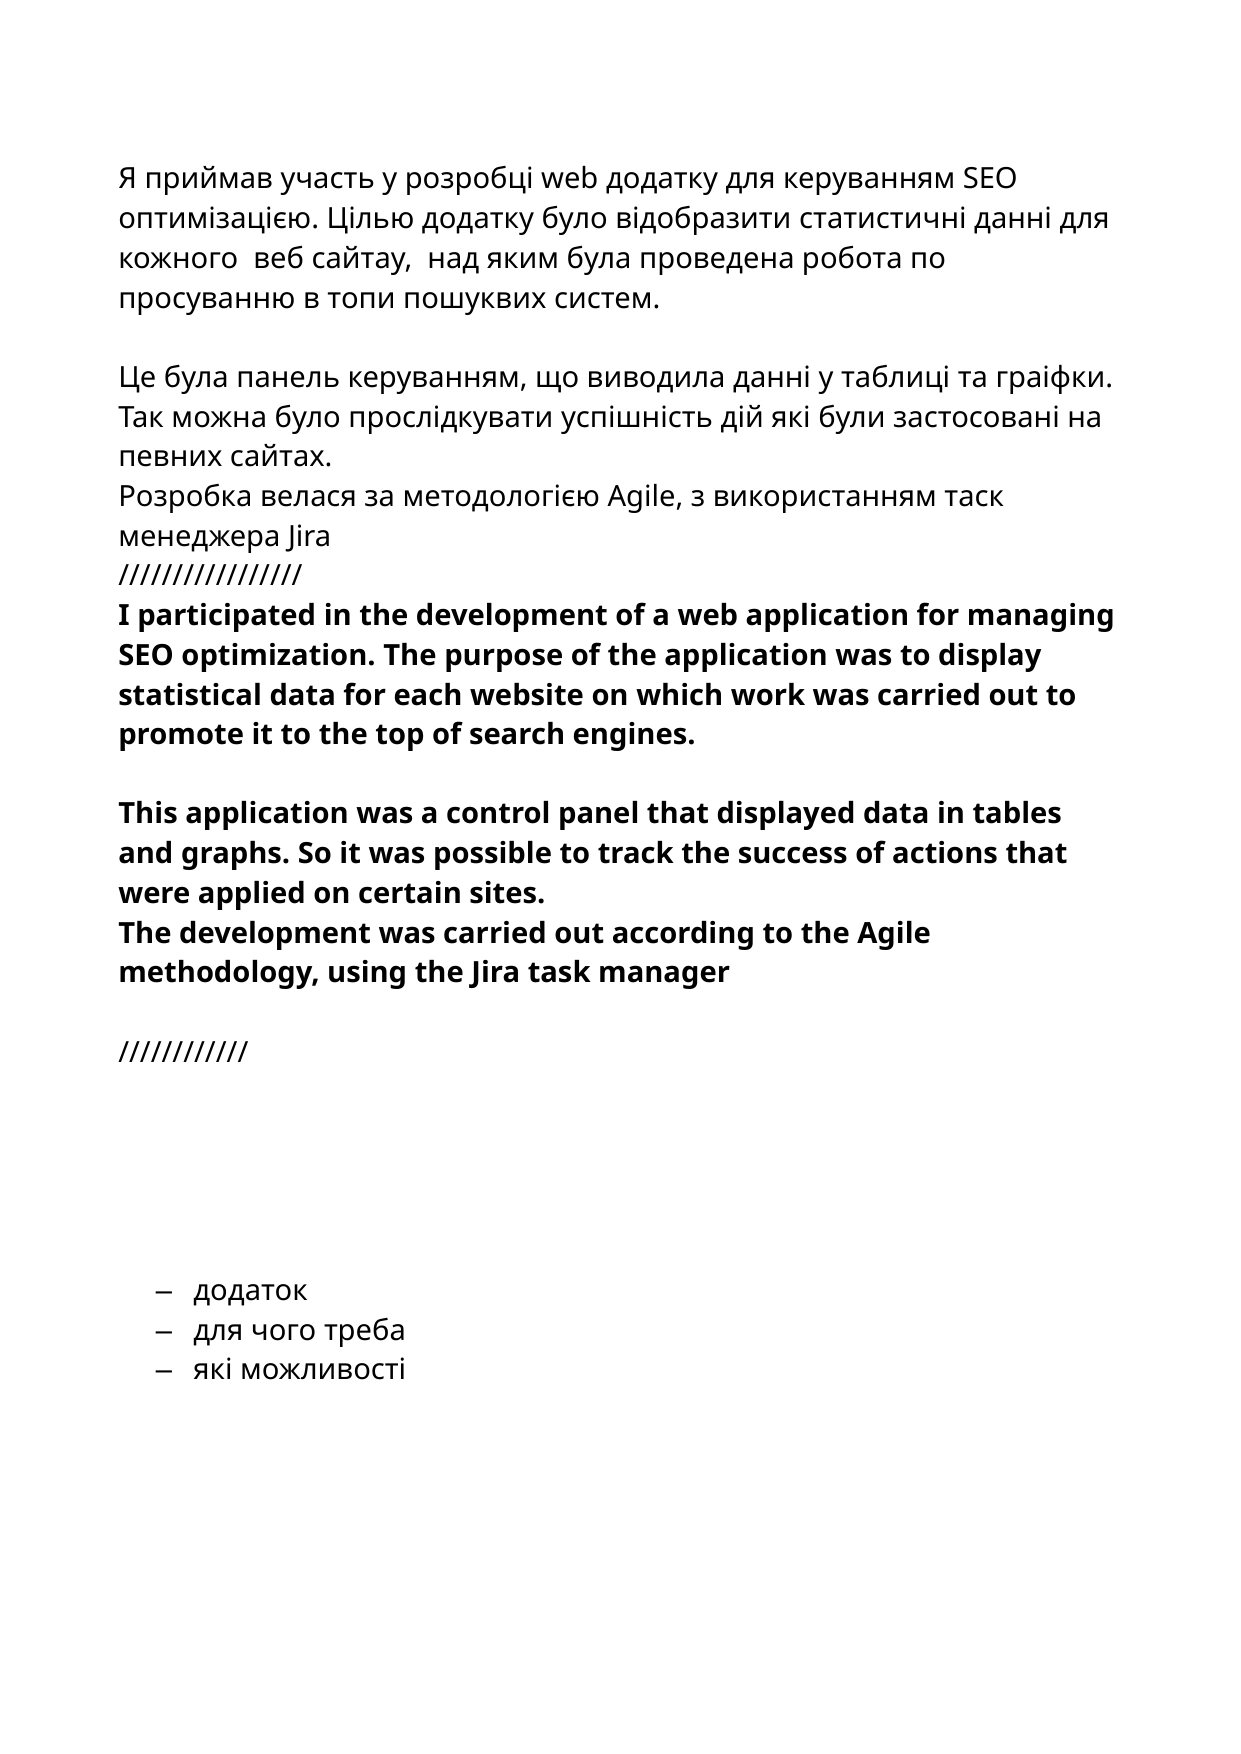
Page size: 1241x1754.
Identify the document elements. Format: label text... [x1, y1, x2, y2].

text I participated in the development of a web application for managing SEO optimization. The purpose of the application was to display statistical data for each website on which work was carried out to promote it to the top of search engines. [118, 594, 1122, 753]
text Це була панель керуванням, що виводила данні у таблиці та граіфки. Так можна було прослідкувати успішність дій які були застосовані на певних сайтах. [118, 356, 1122, 475]
text ///////////////// [118, 555, 1122, 594]
text //////////// [118, 1031, 1122, 1071]
list які можливості [156, 1348, 1122, 1388]
list для чого треба [156, 1309, 1122, 1348]
text Розробка велася за методологією Agile, з використанням таск менеджера Jira [118, 475, 1122, 555]
text This application was a control panel that displayed data in tables and graphs. So it was possible to track the success of actions that were applied on certain sites. [118, 793, 1122, 912]
text The development was carried out according to the Agile methodology, using the Jira task manager [118, 912, 1122, 991]
list додаток [156, 1269, 1122, 1309]
text Я приймав участь у розробці web додатку для керуванням SEO оптимізацією. Цілью додатку було відобразити статистичні данні для кожного веб сайтау, над яким була проведена робота по просуванню в топи пошуквих систем. [118, 158, 1122, 317]
